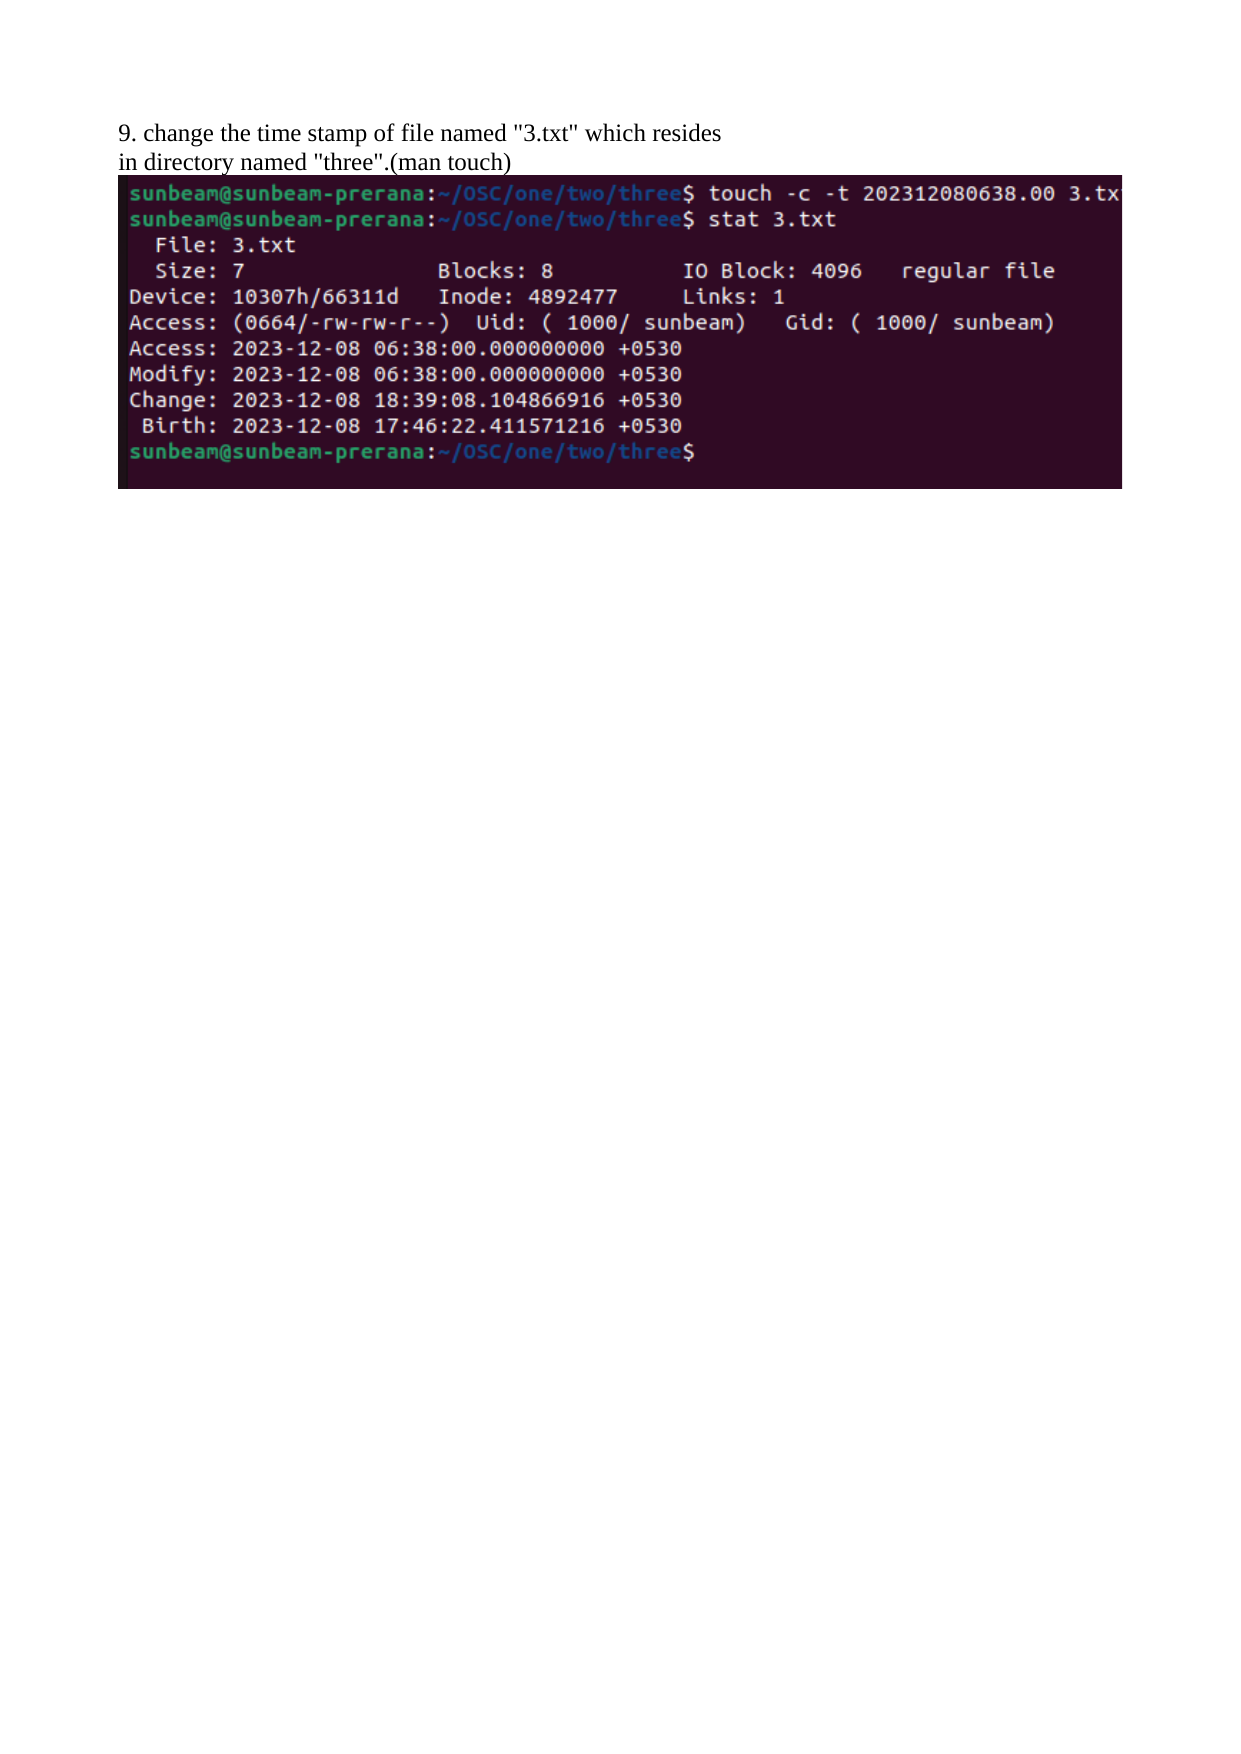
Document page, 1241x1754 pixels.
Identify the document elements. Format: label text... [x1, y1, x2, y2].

picture [118, 175, 1123, 489]
text in directory named "three".(man touch) [118, 147, 1122, 175]
text 9. change the time stamp of file named "3.txt" which resides [118, 118, 1122, 147]
